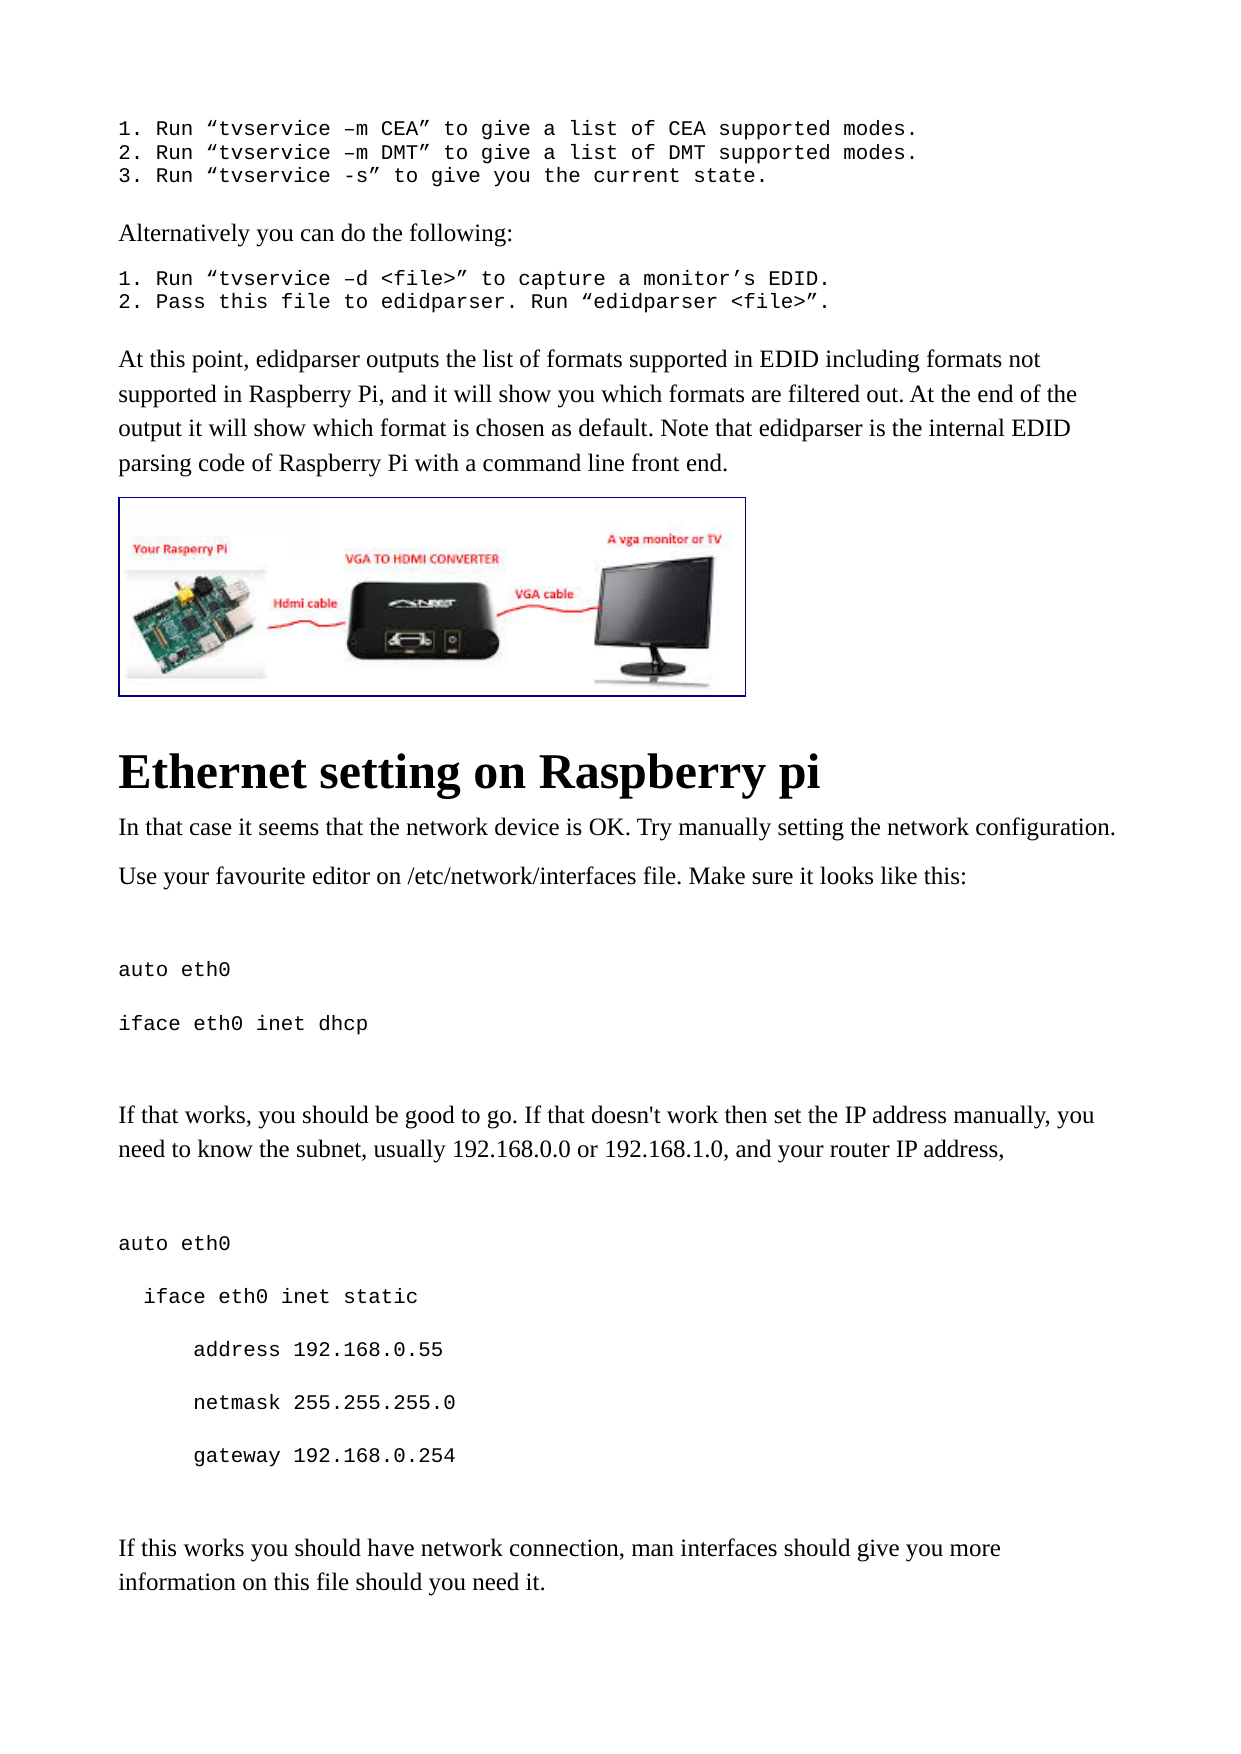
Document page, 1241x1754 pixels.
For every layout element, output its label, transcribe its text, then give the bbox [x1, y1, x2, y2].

text address 192.168.0.55 [118, 1339, 1122, 1363]
text 2. Pass this file to edidparser. Run “edidparser <file>”. [118, 291, 1122, 315]
text netmask 255.255.255.0 [118, 1392, 1122, 1416]
text Use your favourite editor on /etc/network/interfaces file. Make sure it looks like this: [118, 861, 1122, 890]
text iface eth0 inet static [118, 1286, 1122, 1309]
text In that case it seems that the network device is OK. Try manually setting the network configuration. [118, 812, 1122, 841]
text At this point, edidparser outputs the list of formats supported in EDID including formats not supported in Raspberry Pi, and it will show you which formats are filtered out. At the end of the output it will show which format is chosen as default. Note that edidparser is the internal EDID parsing code of Raspberry Pi with a command line front end. [118, 344, 1122, 477]
text Alternatively you can do the following: [118, 218, 1122, 247]
text 2. Run “tvservice –m DMT” to give a list of DMT supported modes. [118, 142, 1122, 165]
text If this works you should have network connection, man interfaces should give you more information on this file should you need it. [118, 1498, 1122, 1596]
text If that works, you should be good to go. If that doesn't work then set the IP address manually, you need to know the subnet, usually 192.168.0.0 or 192.168.1.0, and your router IP address, [118, 1066, 1122, 1163]
picture [120, 498, 745, 695]
text 1. Run “tvservice –d <file>” to capture a monitor’s EDID. [118, 268, 1122, 291]
text 3. Run “tvservice -s” to give you the current state. [118, 165, 1122, 189]
text auto eth0 [118, 1233, 1122, 1256]
text gateway 192.168.0.254 [118, 1445, 1122, 1469]
subtitle Ethernet setting on Raspberry pi [118, 742, 1122, 800]
text auto eth0 [118, 959, 1122, 983]
text 1. Run “tvservice –m CEA” to give a list of CEA supported modes. [118, 118, 1122, 142]
text iface eth0 inet dhcp [118, 1012, 1122, 1036]
